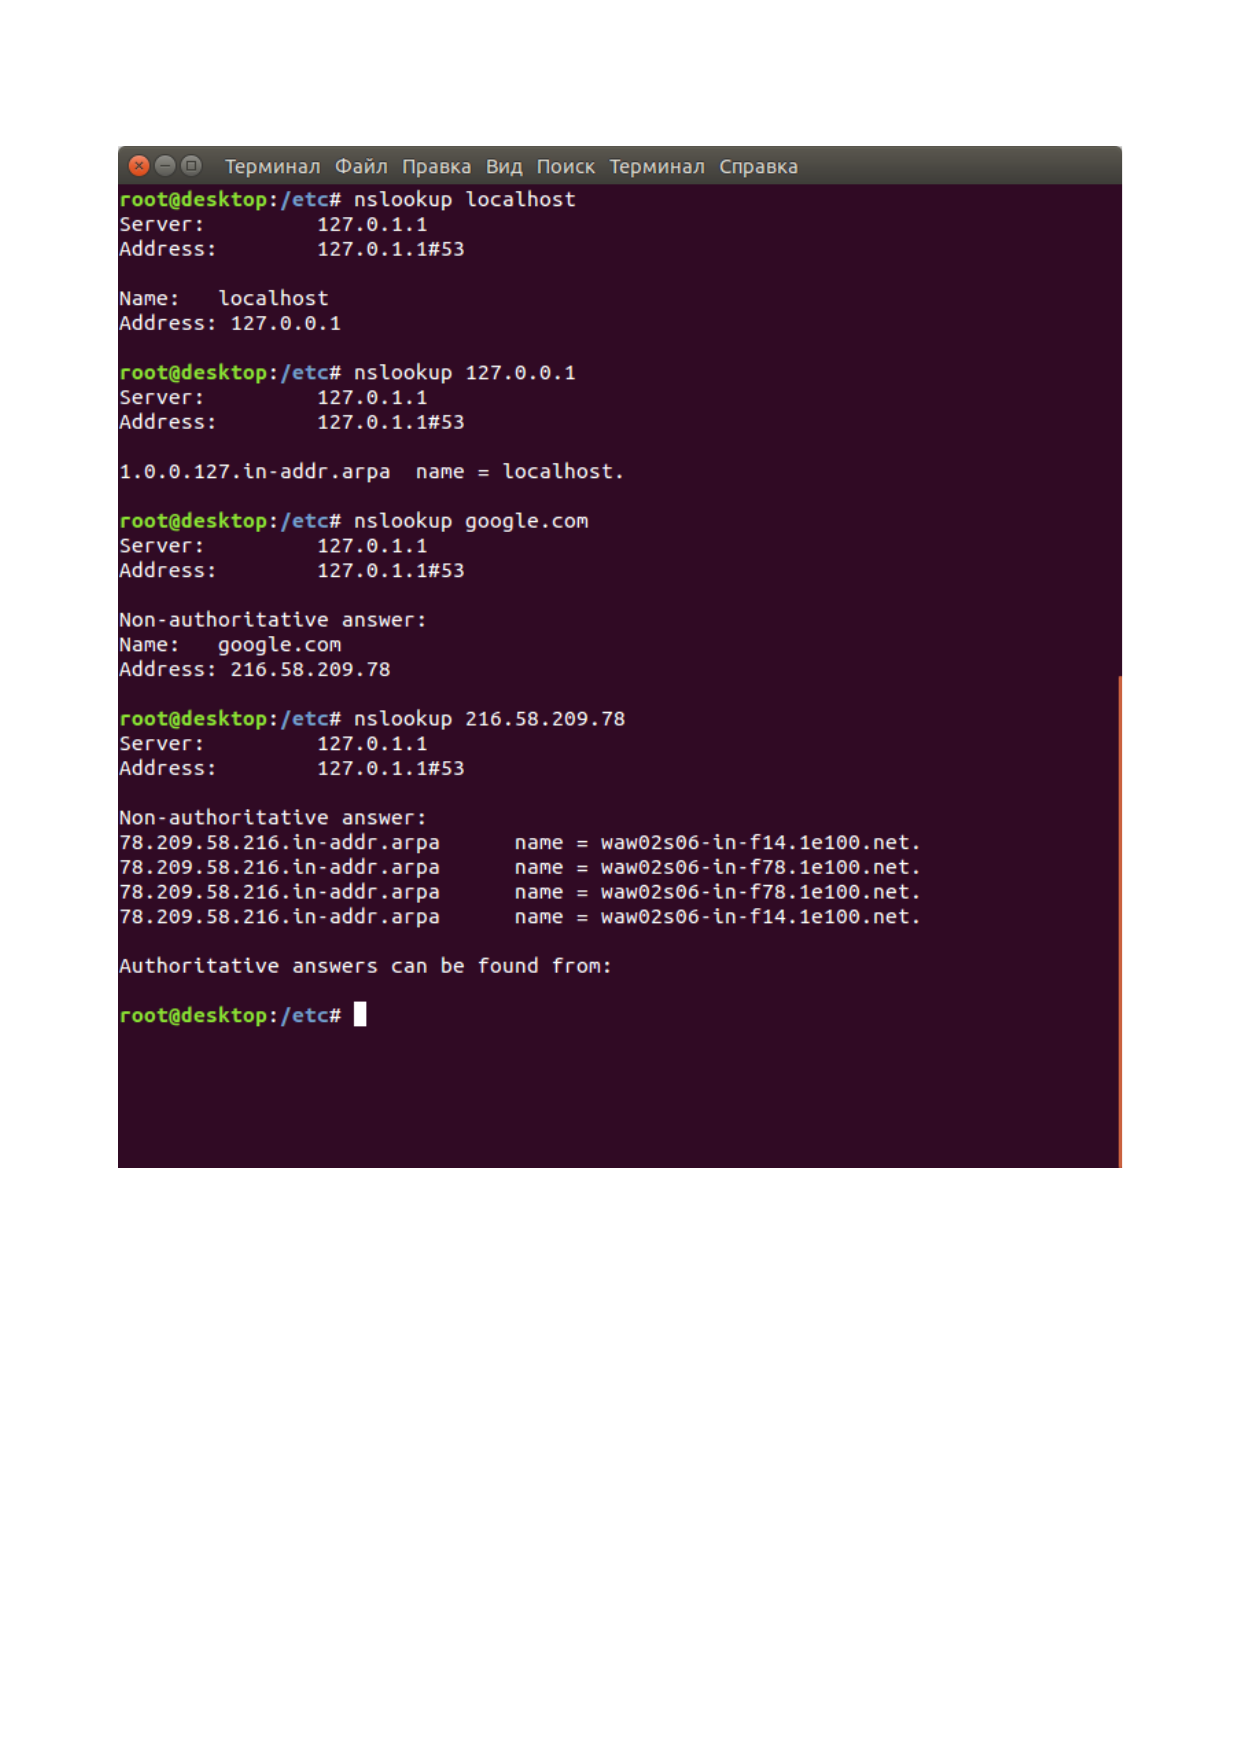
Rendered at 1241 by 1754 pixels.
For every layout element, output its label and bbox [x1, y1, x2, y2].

picture [118, 146, 1123, 1168]
